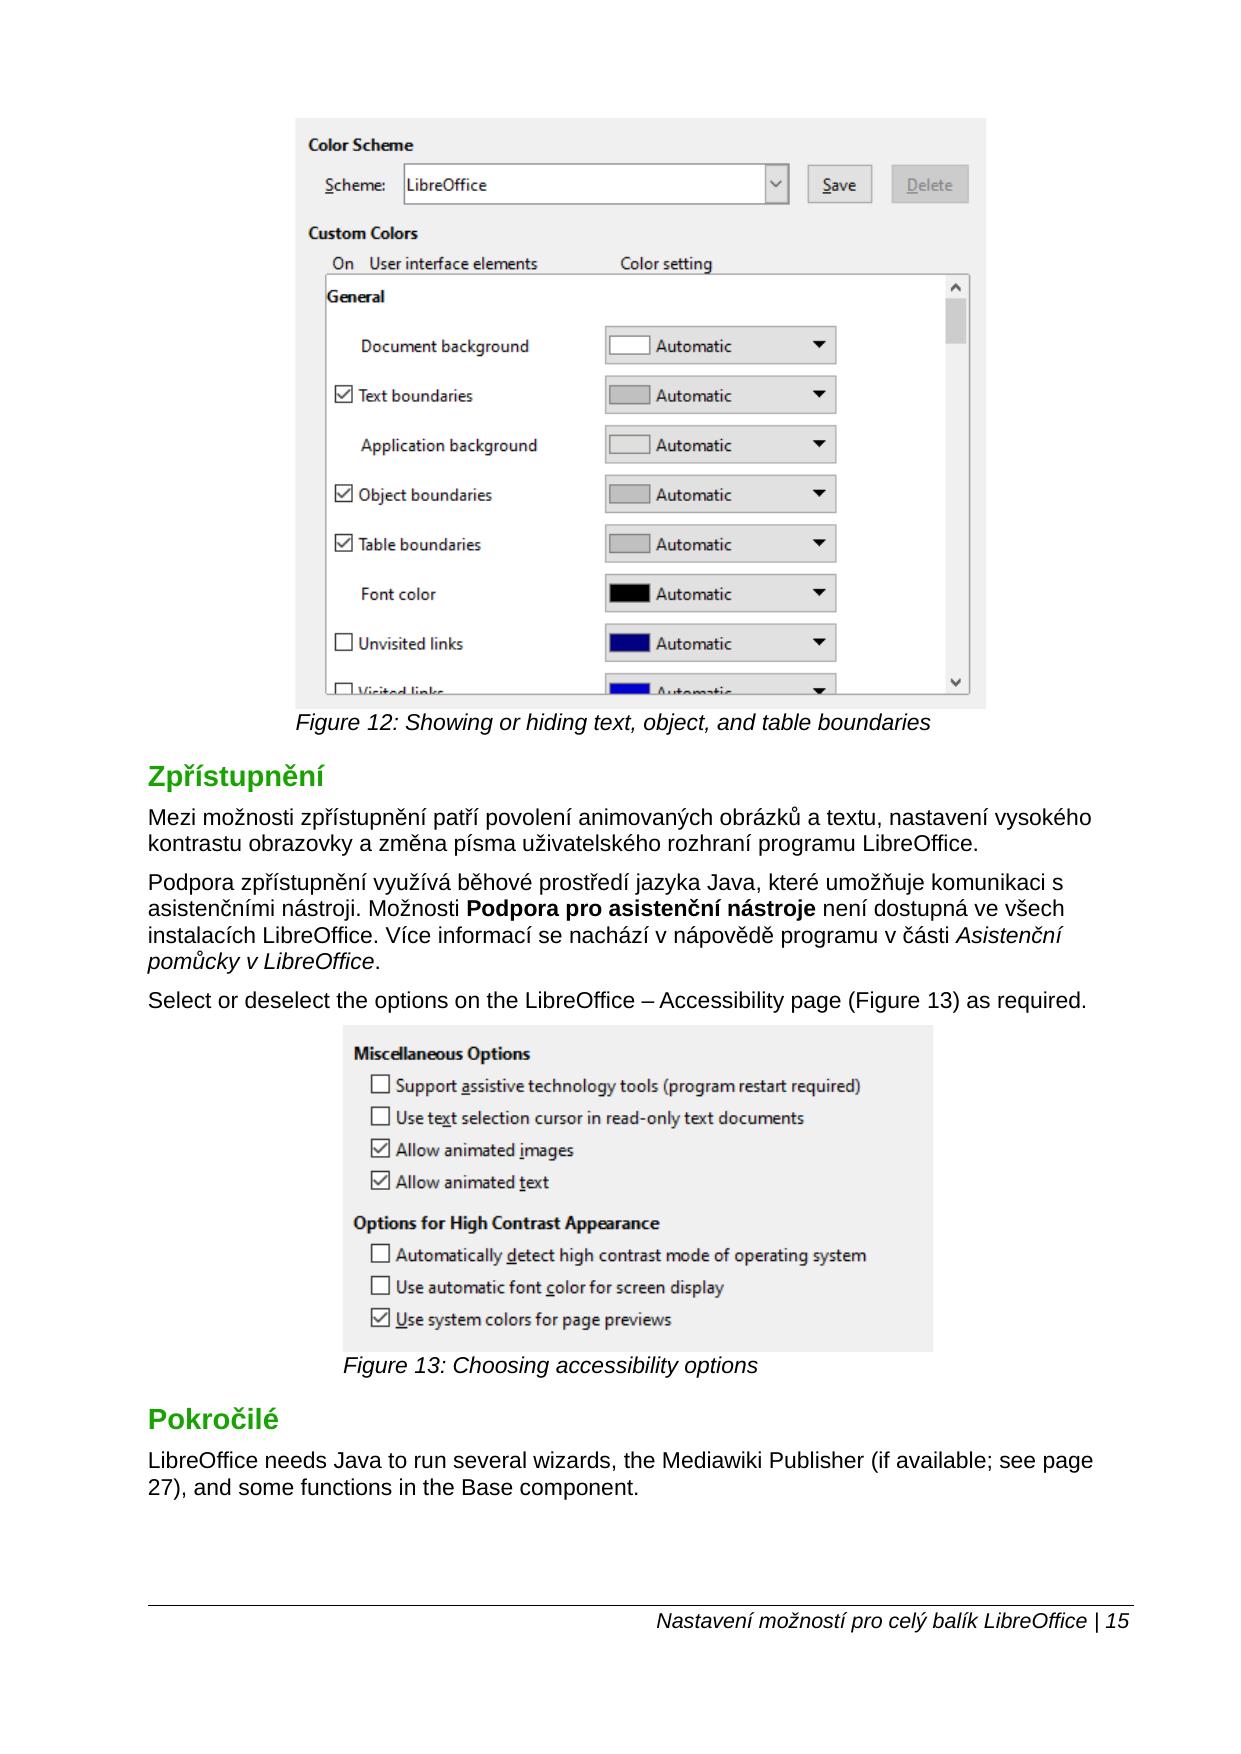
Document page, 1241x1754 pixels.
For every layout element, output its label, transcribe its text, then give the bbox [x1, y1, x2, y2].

text Mezi možnosti zpřístupnění patří povolení animovaných obrázků a textu, nastavení vysokého kontrastu obrazovky a změna písma uživatelského rozhraní programu LibreOffice. [148, 804, 1134, 857]
picture [295, 118, 987, 709]
text Select or deselect the options on the LibreOffice – Accessibility page (Figure 13) as required. [148, 987, 1134, 1013]
subtitle Pokročilé [148, 1402, 1134, 1435]
text Podpora zpřístupnění využívá běhové prostředí jazyka Java, které umožňuje komunikaci s asistenčními nástroji. Možnosti Podpora pro asistenční nástroje není dostupná ve všech instalacích LibreOffice. Více informací se nachází v nápovědě programu v části Asistenční pomůcky v LibreOffice. [148, 869, 1134, 974]
subtitle Zpřístupnění [148, 758, 1134, 792]
text Figure 13: Choosing accessibility options [343, 1026, 939, 1378]
text LibreOffice needs Java to run several wizards, the Mediawiki Publisher (if available; see page 26), and some functions in the Base component. [148, 1447, 1134, 1500]
text Figure 12: Showing or hiding text, object, and table boundaries [295, 709, 986, 735]
picture [342, 1025, 934, 1352]
